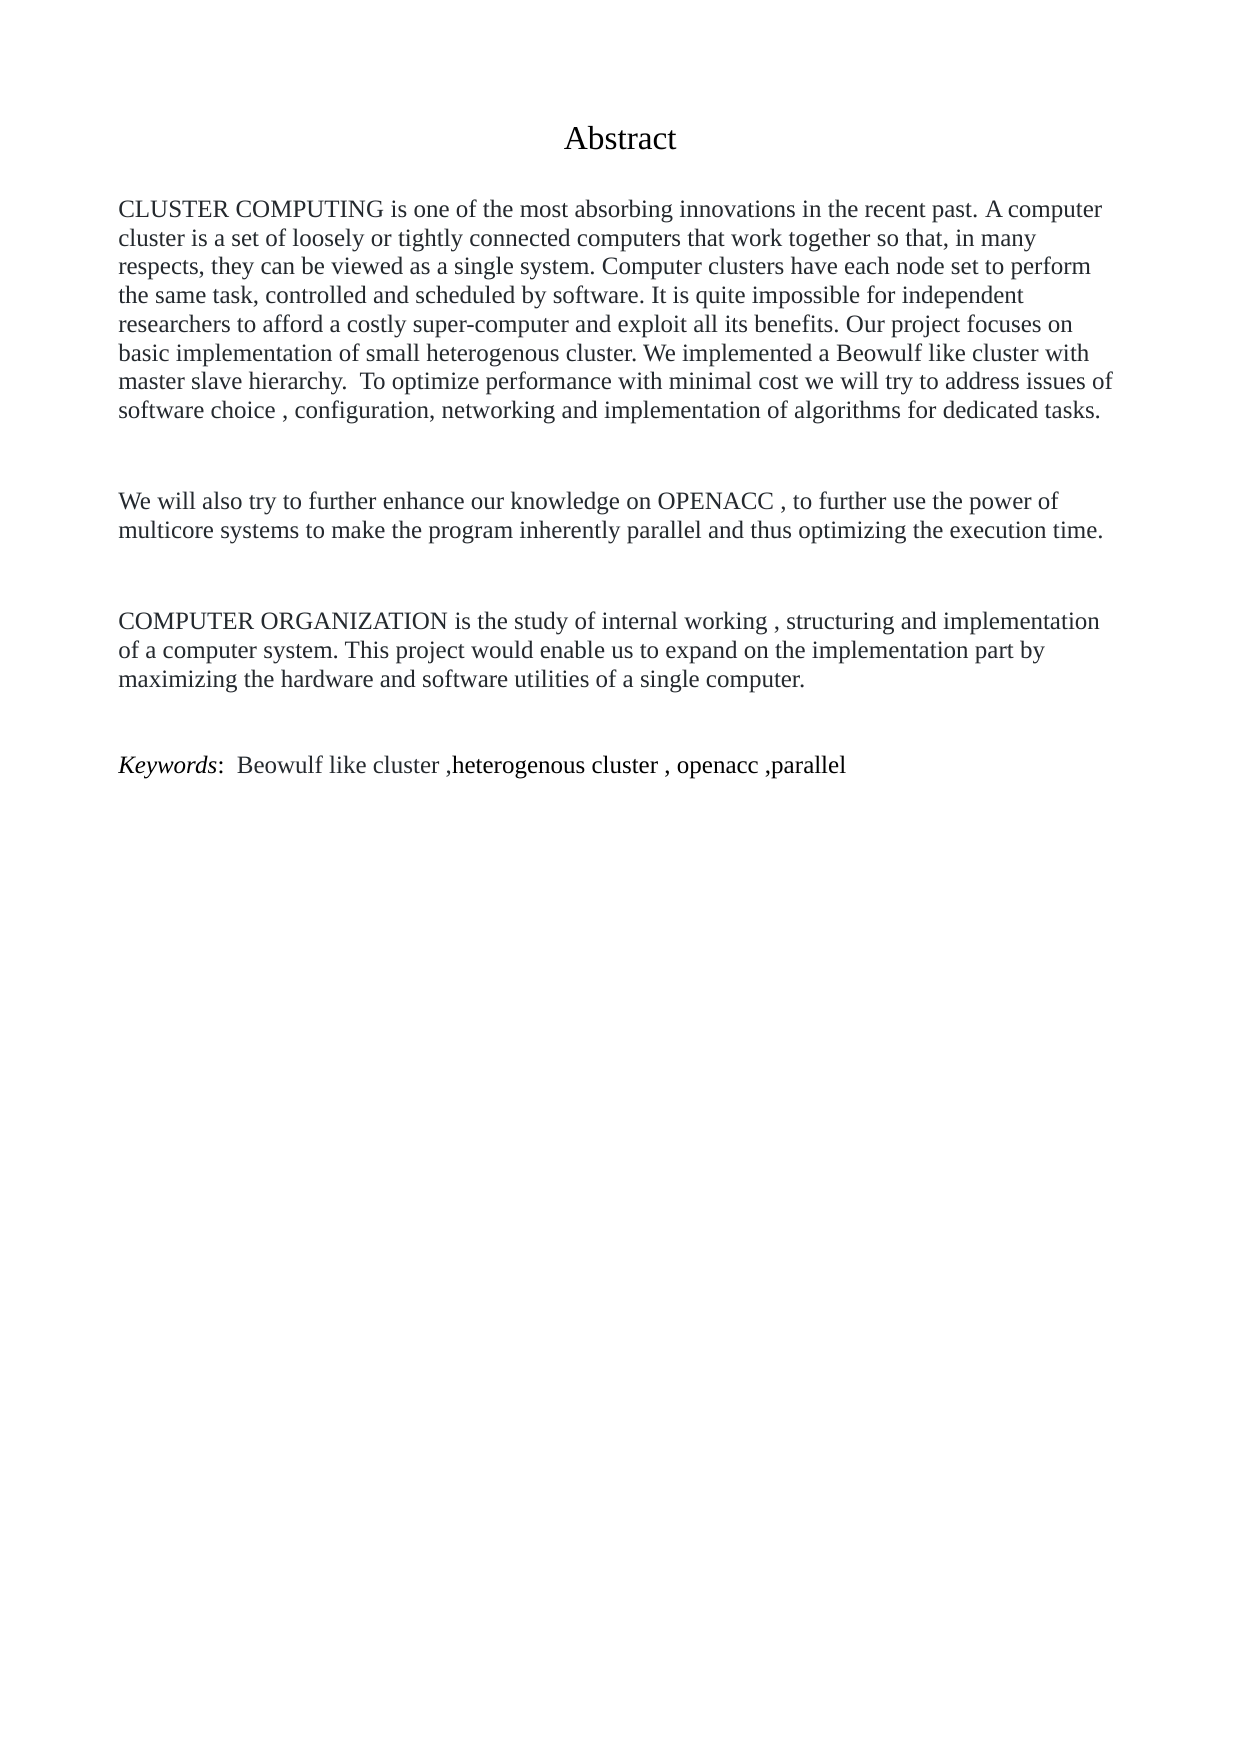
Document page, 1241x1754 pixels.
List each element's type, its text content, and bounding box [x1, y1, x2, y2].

title Abstract [118, 118, 1122, 156]
text Keywords: Beowulf like cluster ,heterogenous cluster , openacc ,parallel [118, 750, 1122, 779]
subtitle Computer Organization is the study of internal working , structuring and implementation of a computer system. This project would enable us to expand on the implementation part by maximizing the hardware and software utilities of a single computer. [118, 606, 1122, 693]
subtitle We will also try to further enhance our knowledge on OPENACC , to further use the power of multicore systems to make the program inherently parallel and thus optimizing the execution time. [118, 486, 1122, 544]
subtitle Cluster Computing is one of the most absorbing innovations in the recent past. A computer cluster is a set of loosely or tightly connected computers that work together so that, in many respects, they can be viewed as a single system. Computer clusters have each node set to perform the same task, controlled and scheduled by software. It is quite impossible for independent researchers to afford a costly super-computer and exploit all its benefits. Our project focuses on basic implementation of small heterogenous cluster. We implemented a Beowulf like cluster with master slave hierarchy. To optimize performance with minimal cost we will try to address issues of software choice , configuration, networking and implementation of algorithms for dedicated tasks. [118, 194, 1122, 424]
